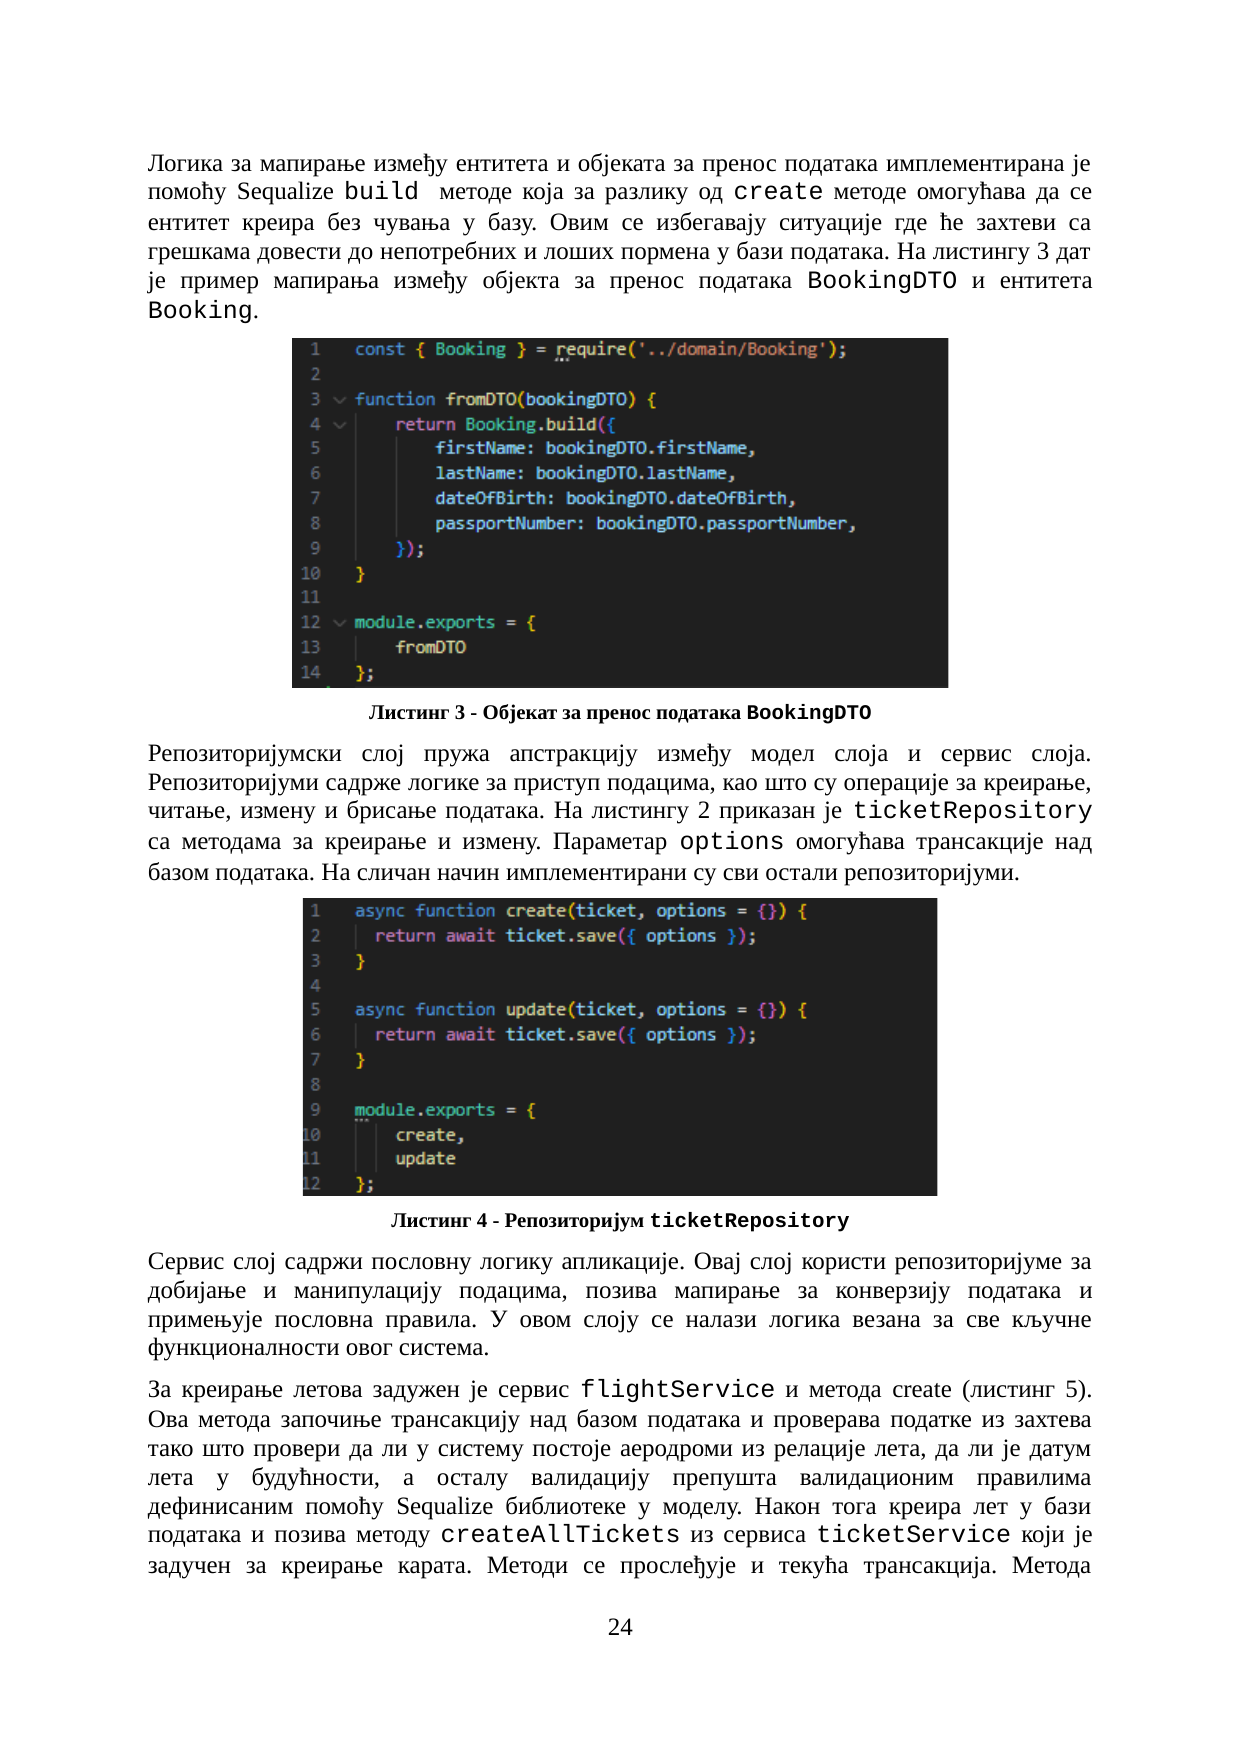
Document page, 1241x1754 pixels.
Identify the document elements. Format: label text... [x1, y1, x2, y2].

text Листинг 3 - Објекат за пренос података BookingDTO [148, 700, 1092, 726]
text Листинг 4 - Репозиторијум ticketRepository [148, 1208, 1092, 1234]
text Логика за мапирање између ентитета и објеката за пренос података имплементирана је помоћу Sequalize build методе која за разлику од create методе омогућава да се ентитет креира без чувања у базу. Овим се избегавају ситуације где ће захтеви са грешкама довести до непотребних и лоших пормена у бази података. На листингу 3 дат је пример мапирања између објекта за пренос података BookingDTO и ентитета Booking. [148, 148, 1092, 326]
text Сервис слој садржи пословну логику апликације. Овај слој користи репозиторијуме за добијање и манипулацију подацима, позива мапирање за конверзију података и примењује пословна правила. У овом слоју се налази логика везана за све кључне функционалности овог система. [148, 1246, 1092, 1361]
picture [302, 898, 938, 1196]
text За креирање летова задужен је сервис flightService и метода create (листинг 5). Ова метода започиње трансакцију над базом података и проверава податке из захтева тако што провери да ли у систему постоје аеродроми из релације лета, да ли је датум лета у будућности, а осталу валидацију препушта валидационим правилима дефинисаним помоћу Sequalize библиотеке у моделу. Након тога креира лет у бази података и позива методу createAllTickets из сервиса ticketService који је задучен за креирање карата. Методи се прослеђује и текућа трансакција. Метода [148, 1374, 1092, 1579]
picture [292, 338, 949, 688]
text Репозиторијумски слој пружа апстракцију између модел слоја и сервис слоја. Репозиторијуми садрже логике за приступ подацима, као што су операције за креирање, читање, измену и брисање података. На листингу 2 приказан је ticketRepository са методама за креирање и измену. Параметар options омогућава трансакције над базом података. На сличан начин имплементирани су сви остали репозиторијуми. [148, 738, 1092, 886]
